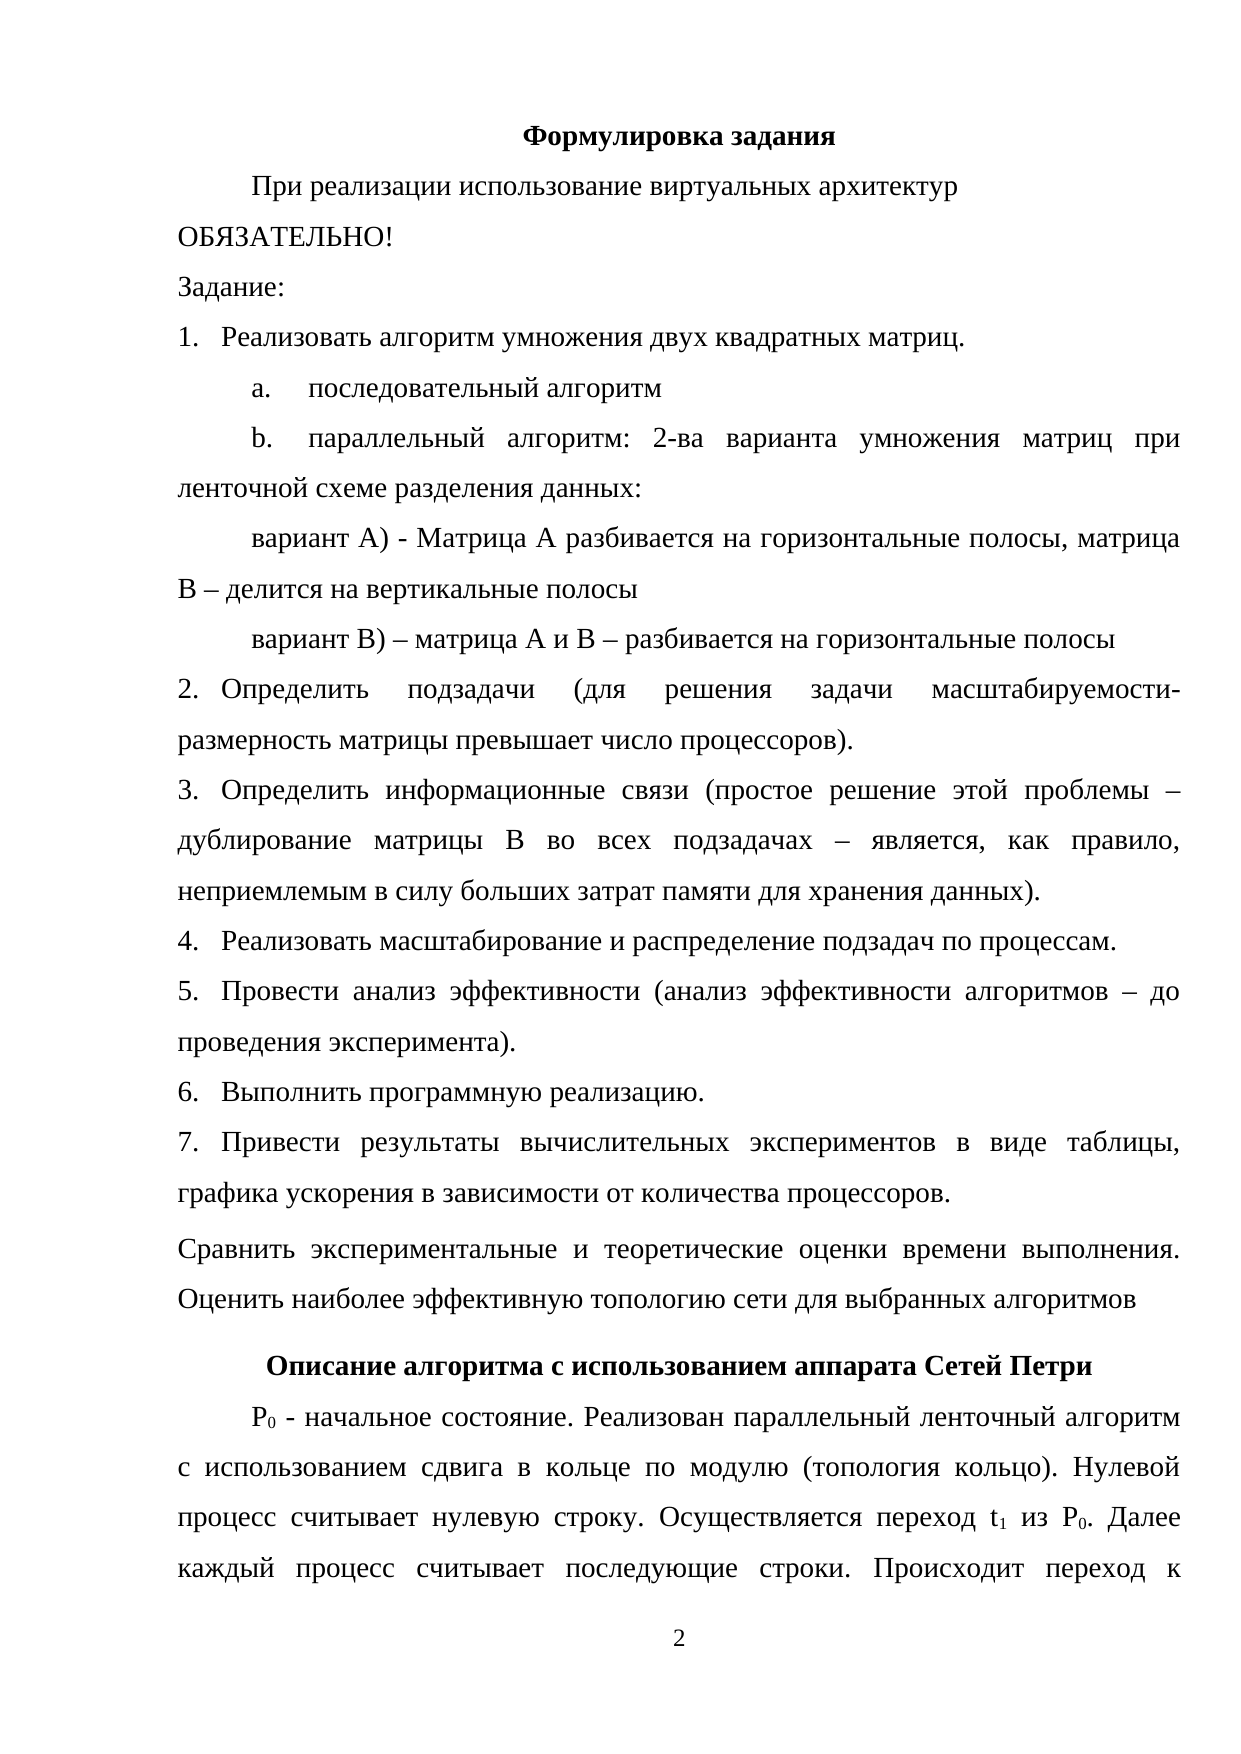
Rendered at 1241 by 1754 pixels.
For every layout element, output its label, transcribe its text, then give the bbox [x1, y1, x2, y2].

list Выполнить программную реализацию. [177, 1074, 1181, 1108]
text При реализации использование виртуальных архитектур ОБЯЗАТЕЛЬНО! [177, 168, 1181, 252]
text Задание: [177, 269, 1181, 303]
list Привести результаты вычислительных экспериментов в виде таблицы, графика ускорения в зависимости от количества процессоров. [177, 1124, 1181, 1208]
list Определить подзадачи (для решения задачи масштабируемости- размерность матрицы превышает число процессоров). [177, 672, 1181, 755]
text Сравнить экспериментальные и теоретические оценки времени выполнения. Оценить наиболее эффективную топологию сети для выбранных алгоритмов [177, 1231, 1181, 1315]
list Реализовать алгоритм умножения двух квадратных матриц. [177, 319, 1181, 353]
subtitle Описание алгоритма с использованием аппарата Сетей Петри [177, 1348, 1181, 1382]
list параллельный алгоритм: 2-ва варианта умножения матриц при ленточной схеме разделения данных: [177, 420, 1181, 504]
list Определить информационные связи (простое решение этой проблемы – дублирование матрицы B во всех подзадачах – является, как правило, неприемлемым в силу больших затрат памяти для хранения данных). [177, 772, 1181, 906]
list последовательный алгоритм [177, 370, 1181, 403]
text вариант А) - Матрица А разбивается на горизонтальные полосы, матрица В – делится на вертикальные полосы [177, 521, 1181, 604]
text вариант В) – матрица А и В – разбивается на горизонтальные полосы [177, 621, 1181, 655]
list Провести анализ эффективности (анализ эффективности алгоритмов – до проведения эксперимента). [177, 973, 1181, 1057]
text P0 - начальное состояние. Реализован параллельный ленточный алгоритм с использованием сдвига в кольце по модулю (топология кольцо). Нулевой процесс считывает нулевую строку. Осуществляется переход t1 из P0. Далее каждый процесс считывает последующие строки. Происходит переход к [177, 1399, 1181, 1583]
subtitle Реализовать масштабирование и распределение подзадач по процессам. [177, 923, 1181, 957]
text Формулировка задания [177, 118, 1181, 152]
